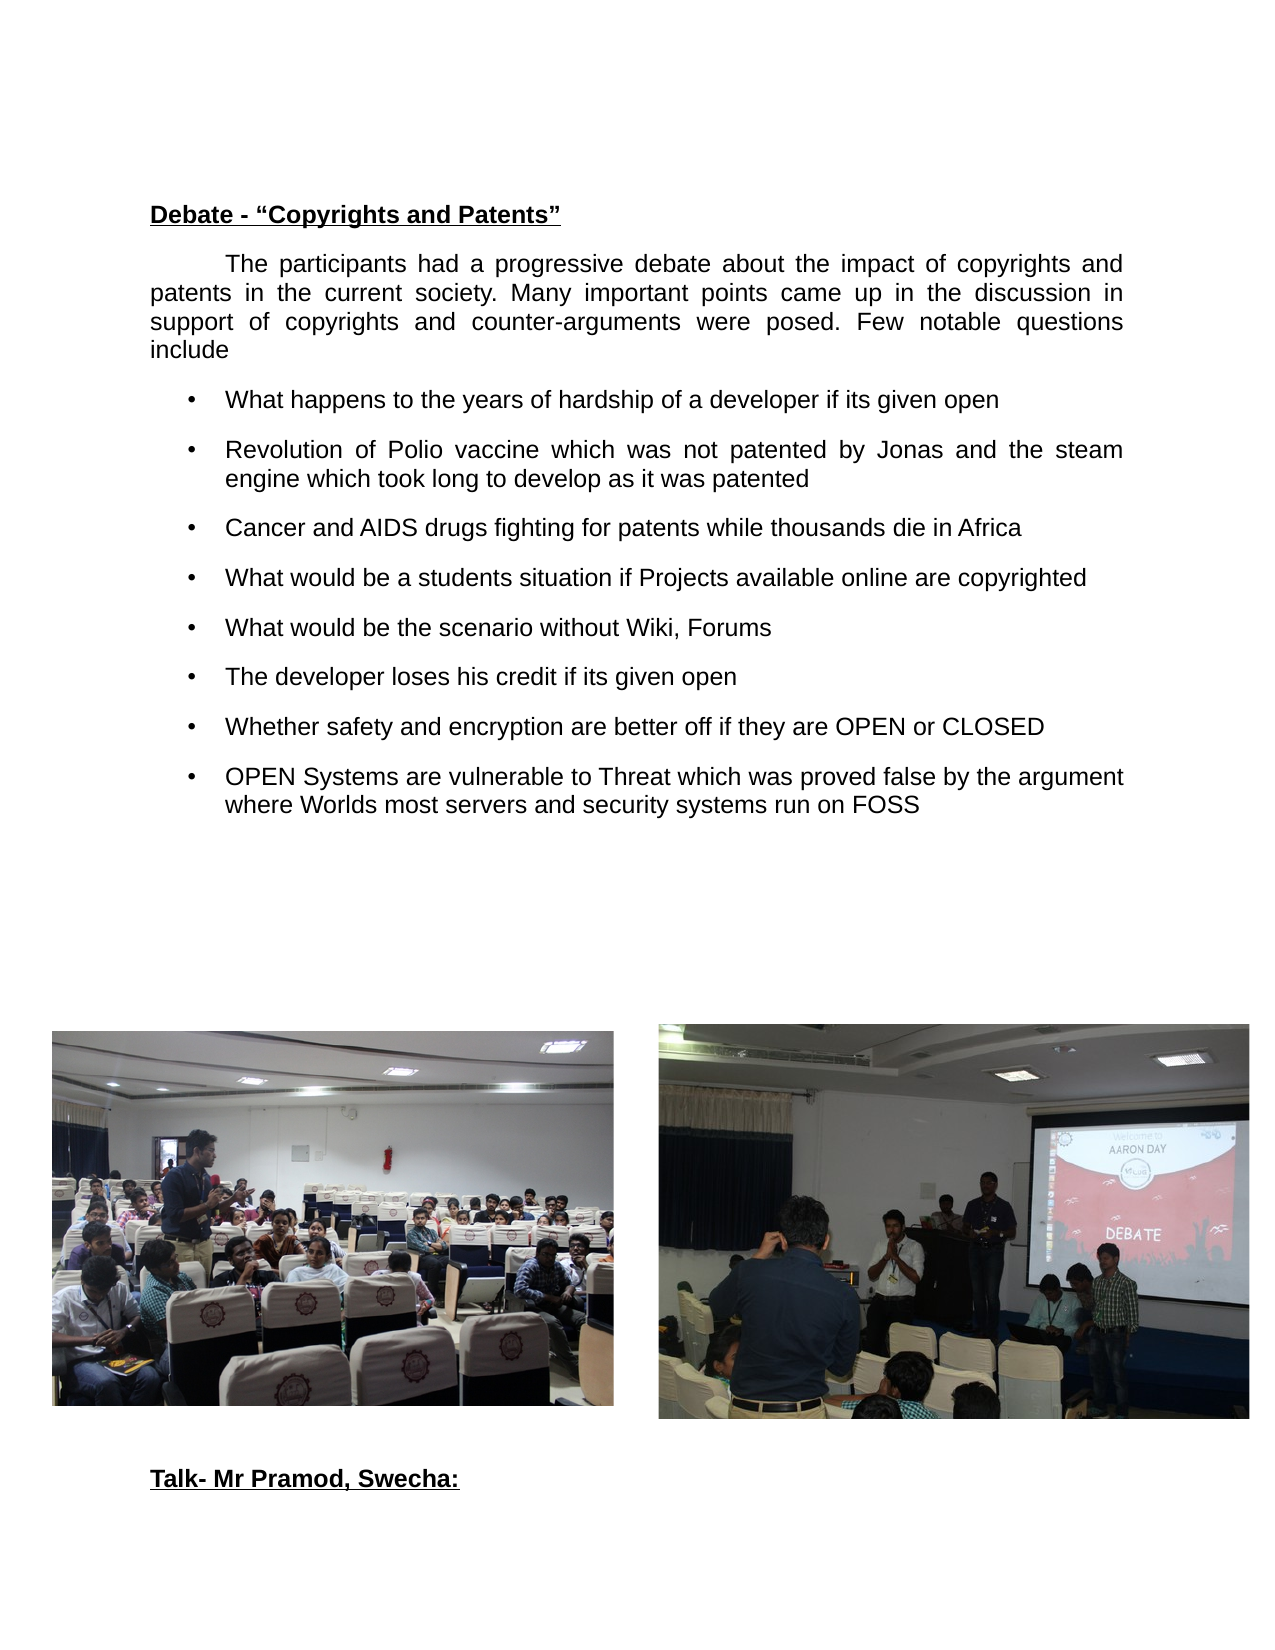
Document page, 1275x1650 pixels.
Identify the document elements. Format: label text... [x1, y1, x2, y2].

text Debate - “Copyrights and Patents” [150, 199, 1125, 228]
picture [52, 1031, 614, 1406]
list OPEN Systems are vulnerable to Threat which was proved false by the argument where Worlds most servers and security systems run on FOSS [187, 762, 1125, 819]
list What happens to the years of hardship of a developer if its given open [187, 385, 1125, 414]
list What would be the scenario without Wiki, Forums [187, 612, 1125, 641]
list Whether safety and encryption are better off if they are OPEN or CLOSED [187, 712, 1125, 741]
text Talk- Mr Pramod, Swecha: [150, 1464, 1125, 1492]
list Revolution of Polio vaccine which was not patented by Jonas and the steam engine which took long to develop as it was patented [187, 435, 1125, 492]
list Cancer and AIDS drugs fighting for patents while thousands die in Africa [187, 513, 1125, 542]
picture [658, 1024, 1250, 1419]
list The developer loses his credit if its given open [187, 662, 1125, 691]
text The participants had a progressive debate about the impact of copyrights and patents in the current society. Many important points came up in the discussion in support of copyrights and counter-arguments were posed. Few notable questions include [150, 249, 1125, 364]
list What would be a students situation if Projects available online are copyrighted [187, 563, 1125, 592]
